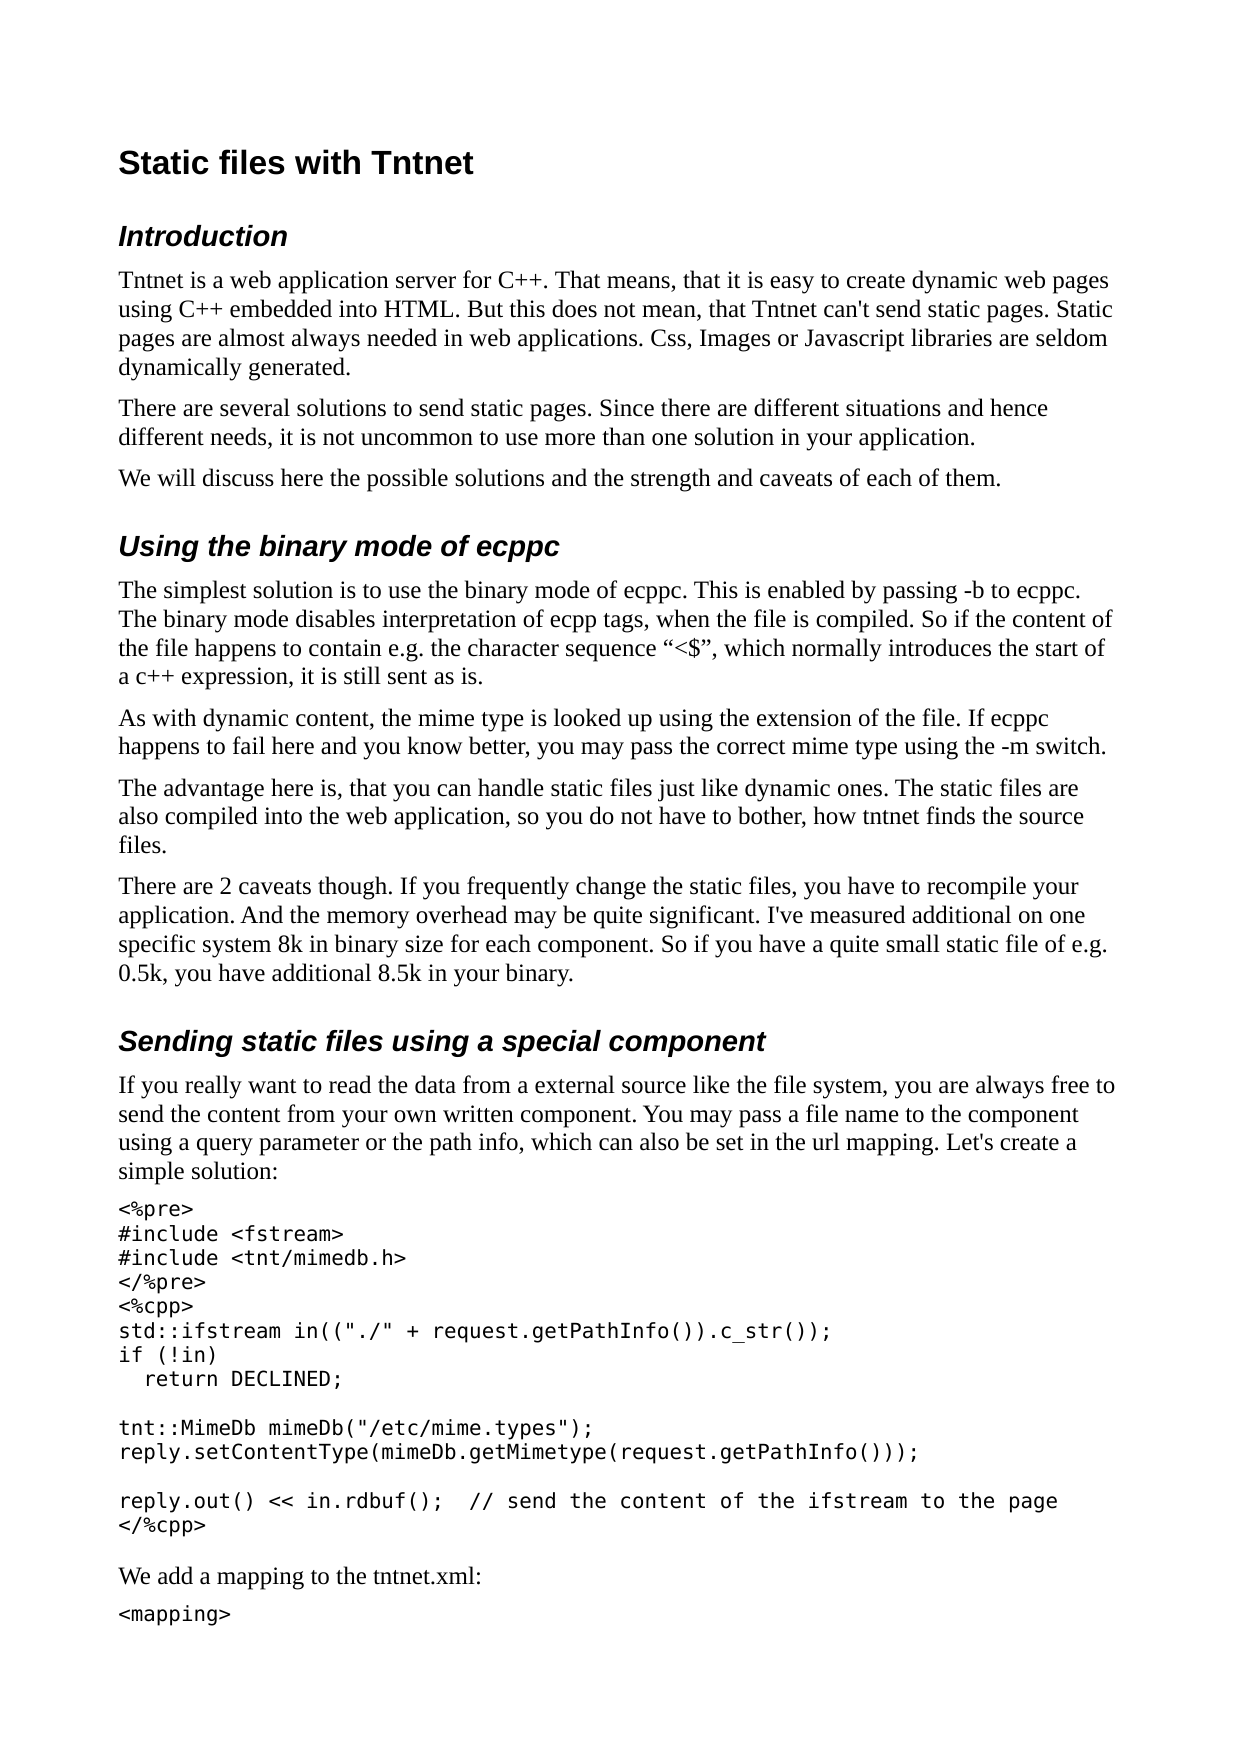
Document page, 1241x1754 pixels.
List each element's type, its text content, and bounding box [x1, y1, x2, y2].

text As with dynamic content, the mime type is looked up using the extension of the file. If ecppc happens to fail here and you know better, you may pass the correct mime type using the -m switch. [118, 703, 1122, 760]
text There are 2 caveats though. If you frequently change the static files, you have to recompile your application. And the memory overhead may be quite significant. I've measured additional on one specific system 8k in binary size for each component. So if you have a quite small static file of e.g. 0.5k, you have additional 8.5k in your binary. [118, 871, 1122, 986]
text The advantage here is, that you can handle static files just like dynamic ones. The static files are also compiled into the web application, so you do not have to bother, how tntnet finds the source files. [118, 773, 1122, 859]
subtitle Introduction [118, 219, 1122, 253]
subtitle Static files with Tntnet [118, 143, 1122, 182]
text tnt::MimeDb mimeDb("/etc/mime.types"); [118, 1416, 1122, 1440]
text if (!in) [118, 1343, 1122, 1367]
text <%cpp> [118, 1294, 1122, 1319]
subtitle Using the binary mode of ecppc [118, 529, 1122, 563]
text std::ifstream in(("./" + request.getPathInfo()).c_str()); [118, 1319, 1122, 1343]
subtitle Sending static files using a special component [118, 1024, 1122, 1057]
text <mapping> [118, 1602, 1122, 1627]
text If you really want to read the data from a external source like the file system, you are always free to send the content from your own written component. You may pass a file name to the component using a query parameter or the path info, which can also be set in the url mapping. Let's create a simple solution: [118, 1070, 1122, 1185]
text reply.setContentType(mimeDb.getMimetype(request.getPathInfo())); [118, 1440, 1122, 1464]
text There are several solutions to send static pages. Since there are different situations and hence different needs, it is not uncommon to use more than one solution in your application. [118, 393, 1122, 450]
text #include <fstream> [118, 1222, 1122, 1246]
text The simplest solution is to use the binary mode of ecppc. This is enabled by passing -b to ecppc. The binary mode disables interpretation of ecpp tags, when the file is compiled. So if the content of the file happens to contain e.g. the character sequence “<$”, which normally introduces the start of a c++ expression, it is still sent as is. [118, 575, 1122, 690]
text return DECLINED; [118, 1367, 1122, 1392]
text reply.out() << in.rdbuf(); // send the content of the ifstream to the page [118, 1489, 1122, 1513]
text </%cpp> [118, 1513, 1122, 1537]
text </%pre> [118, 1270, 1122, 1294]
text <%pre> [118, 1197, 1122, 1222]
text Tntnet is a web application server for C++. That means, that it is easy to create dynamic web pages using C++ embedded into HTML. But this does not mean, that Tntnet can't send static pages. Static pages are almost always needed in web applications. Css, Images or Javascript libraries are seldom dynamically generated. [118, 265, 1122, 380]
text We add a mapping to the tntnet.xml: [118, 1561, 1122, 1590]
text #include <tnt/mimedb.h> [118, 1246, 1122, 1270]
text We will discuss here the possible solutions and the strength and caveats of each of them. [118, 463, 1122, 492]
